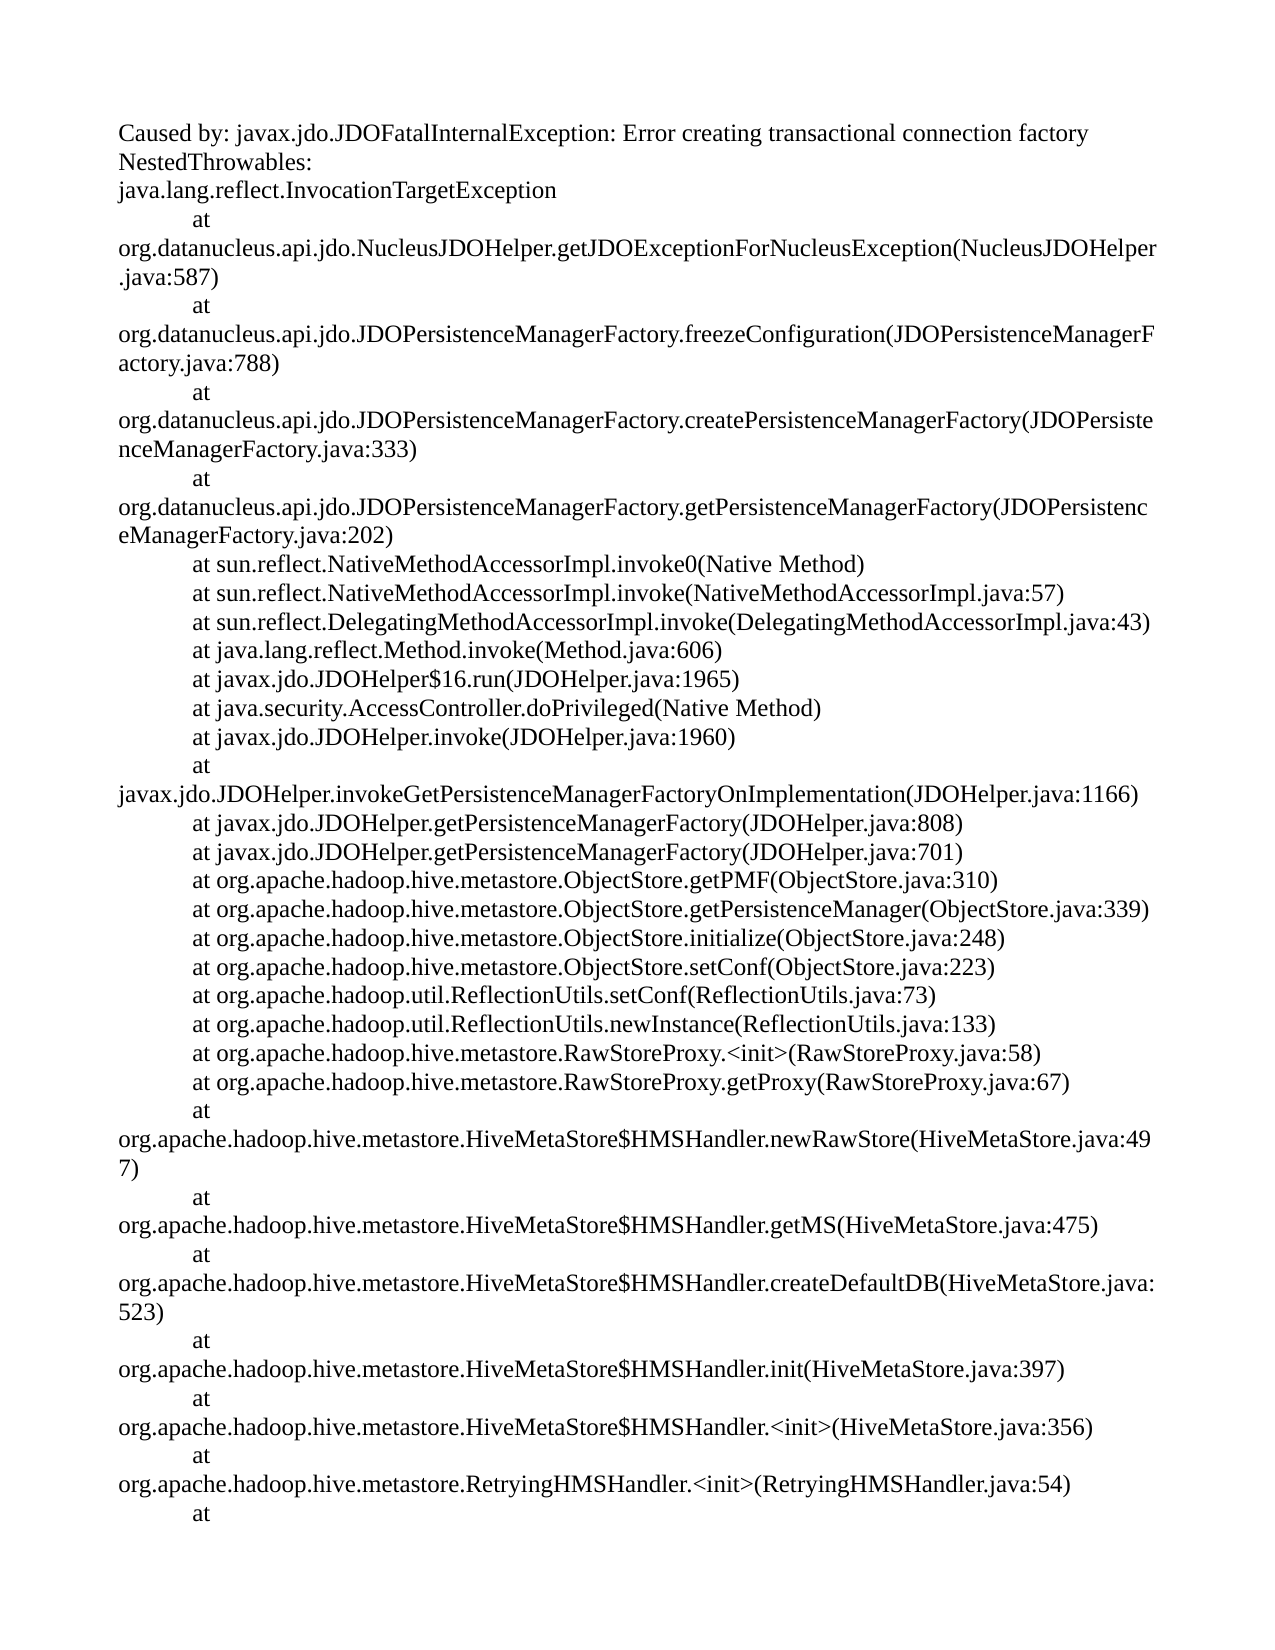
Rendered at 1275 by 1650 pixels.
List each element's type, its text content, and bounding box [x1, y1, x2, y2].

text at sun.reflect.NativeMethodAccessorImpl.invoke(NativeMethodAccessorImpl.java:57) [118, 578, 1157, 607]
text at org.apache.hadoop.hive.metastore.HiveMetaStore$HMSHandler.init(HiveMetaStore.java:397) [118, 1326, 1157, 1383]
text at javax.jdo.JDOHelper.invoke(JDOHelper.java:1960) [118, 722, 1157, 751]
text at org.apache.hadoop.hive.metastore.RawStoreProxy.<init>(RawStoreProxy.java:58) [118, 1038, 1157, 1067]
text at org.apache.hadoop.hive.metastore.RawStoreProxy.getProxy(RawStoreProxy.java:67) [118, 1067, 1157, 1096]
text at org.apache.hadoop.hive.metastore.HiveMetaStore$HMSHandler.newRawStore(HiveMetaStore.java:497) [118, 1096, 1157, 1182]
text at org.datanucleus.api.jdo.NucleusJDOHelper.getJDOExceptionForNucleusException(NucleusJDOHelper.java:587) [118, 204, 1157, 291]
text at org.apache.hadoop.hive.metastore.HiveMetaStore$HMSHandler.<init>(HiveMetaStore.java:356) [118, 1383, 1157, 1441]
text at javax.jdo.JDOHelper.getPersistenceManagerFactory(JDOHelper.java:808) [118, 808, 1157, 837]
text at org.apache.hadoop.hive.metastore.ObjectStore.getPersistenceManager(ObjectStore.java:339) [118, 894, 1157, 923]
text at sun.reflect.NativeMethodAccessorImpl.invoke0(Native Method) [118, 549, 1157, 578]
text java.lang.reflect.InvocationTargetException [118, 176, 1157, 204]
text at org.datanucleus.api.jdo.JDOPersistenceManagerFactory.createPersistenceManagerFactory(JDOPersistenceManagerFactory.java:333) [118, 377, 1157, 463]
text at javax.jdo.JDOHelper$16.run(JDOHelper.java:1965) [118, 664, 1157, 693]
text at org.apache.hadoop.hive.metastore.RetryingHMSHandler.<init>(RetryingHMSHandler.java:54) [118, 1441, 1157, 1498]
text at org.apache.hadoop.util.ReflectionUtils.setConf(ReflectionUtils.java:73) [118, 981, 1157, 1009]
text at javax.jdo.JDOHelper.invokeGetPersistenceManagerFactoryOnImplementation(JDOHelper.java:1166) [118, 751, 1157, 808]
text at java.security.AccessController.doPrivileged(Native Method) [118, 693, 1157, 722]
text at org.apache.hadoop.util.ReflectionUtils.newInstance(ReflectionUtils.java:133) [118, 1009, 1157, 1038]
text at org.apache.hadoop.hive.metastore.HiveMetaStore$HMSHandler.getMS(HiveMetaStore.java:475) [118, 1182, 1157, 1239]
text at [118, 1498, 1157, 1527]
text at java.lang.reflect.Method.invoke(Method.java:606) [118, 636, 1157, 664]
text at javax.jdo.JDOHelper.getPersistenceManagerFactory(JDOHelper.java:701) [118, 837, 1157, 866]
text NestedThrowables: [118, 147, 1157, 176]
text at org.datanucleus.api.jdo.JDOPersistenceManagerFactory.freezeConfiguration(JDOPersistenceManagerFactory.java:788) [118, 291, 1157, 377]
text at org.apache.hadoop.hive.metastore.ObjectStore.setConf(ObjectStore.java:223) [118, 952, 1157, 981]
text at org.apache.hadoop.hive.metastore.ObjectStore.getPMF(ObjectStore.java:310) [118, 866, 1157, 894]
text at org.apache.hadoop.hive.metastore.ObjectStore.initialize(ObjectStore.java:248) [118, 923, 1157, 952]
text at org.datanucleus.api.jdo.JDOPersistenceManagerFactory.getPersistenceManagerFactory(JDOPersistenceManagerFactory.java:202) [118, 463, 1157, 549]
text at sun.reflect.DelegatingMethodAccessorImpl.invoke(DelegatingMethodAccessorImpl.java:43) [118, 607, 1157, 636]
text Caused by: javax.jdo.JDOFatalInternalException: Error creating transactional connection factory [118, 118, 1157, 147]
text at org.apache.hadoop.hive.metastore.HiveMetaStore$HMSHandler.createDefaultDB(HiveMetaStore.java:523) [118, 1239, 1157, 1326]
